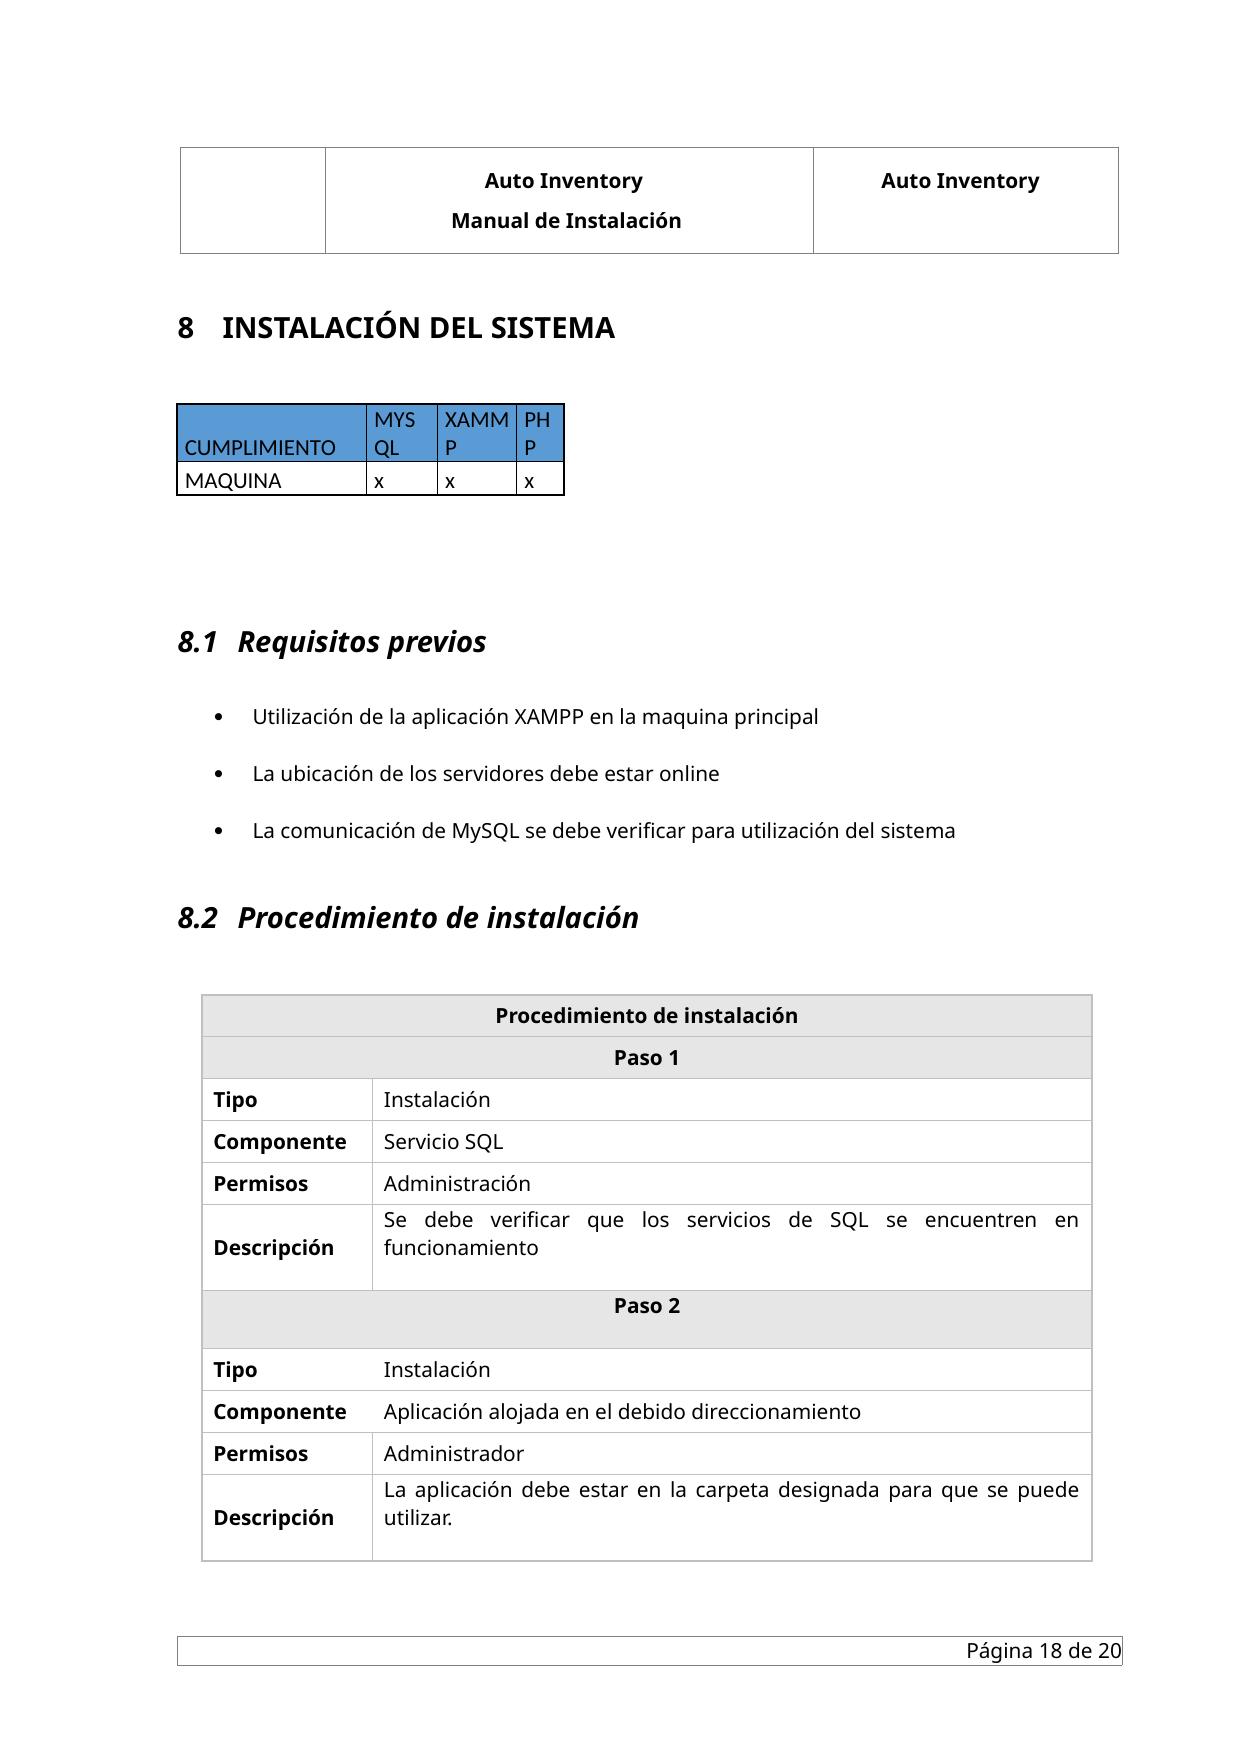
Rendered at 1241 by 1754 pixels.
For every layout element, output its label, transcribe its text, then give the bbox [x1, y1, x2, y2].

table_cell Administración [373, 1163, 1091, 1204]
table_cell Se debe verificar que los servicios de SQL se encuentren en funcionamiento [373, 1205, 1091, 1290]
list La ubicación de los servidores debe estar online [215, 759, 1122, 787]
table_cell x [367, 462, 437, 494]
table_cell x [517, 462, 563, 494]
table_cell Descripción [203, 1475, 372, 1560]
table_header XAMMP [438, 405, 516, 461]
table_cell Componente [203, 1121, 372, 1162]
table_cell x [438, 462, 516, 494]
table_cell Aplicación alojada en el debido direccionamiento [373, 1391, 1091, 1432]
table_cell Componente [203, 1391, 372, 1432]
table_cell Permisos [203, 1433, 372, 1474]
table_cell Instalación [373, 1079, 1091, 1120]
table_header MYSQL [367, 405, 437, 461]
table_cell Administrador [373, 1433, 1091, 1474]
table_cell La aplicación debe estar en la carpeta designada para que se puede utilizar. [373, 1475, 1091, 1560]
subtitle Requisitos previos [177, 622, 1122, 661]
table_header CUMPLIMIENTO [178, 405, 366, 461]
list Utilización de la aplicación XAMPP en la maquina principal [215, 702, 1122, 731]
table_cell Paso 1 [203, 1037, 1091, 1078]
table_header PHP [517, 405, 563, 461]
table_header Procedimiento de instalación [203, 996, 1091, 1036]
table_cell Paso 2 [203, 1291, 1091, 1348]
table_cell MAQUINA [178, 462, 366, 494]
list La comunicación de MySQL se debe verificar para utilización del sistema [215, 816, 1122, 844]
subtitle Procedimiento de instalación [177, 898, 1122, 937]
table_cell Instalación [373, 1349, 1091, 1390]
table_cell Tipo [203, 1079, 372, 1120]
subtitle INSTALACIÓN DEL SISTEMA [177, 307, 1122, 347]
table_cell Tipo [203, 1349, 372, 1390]
table_cell Permisos [203, 1163, 372, 1204]
table_cell Servicio SQL [373, 1121, 1091, 1162]
table_cell Descripción [203, 1205, 372, 1290]
